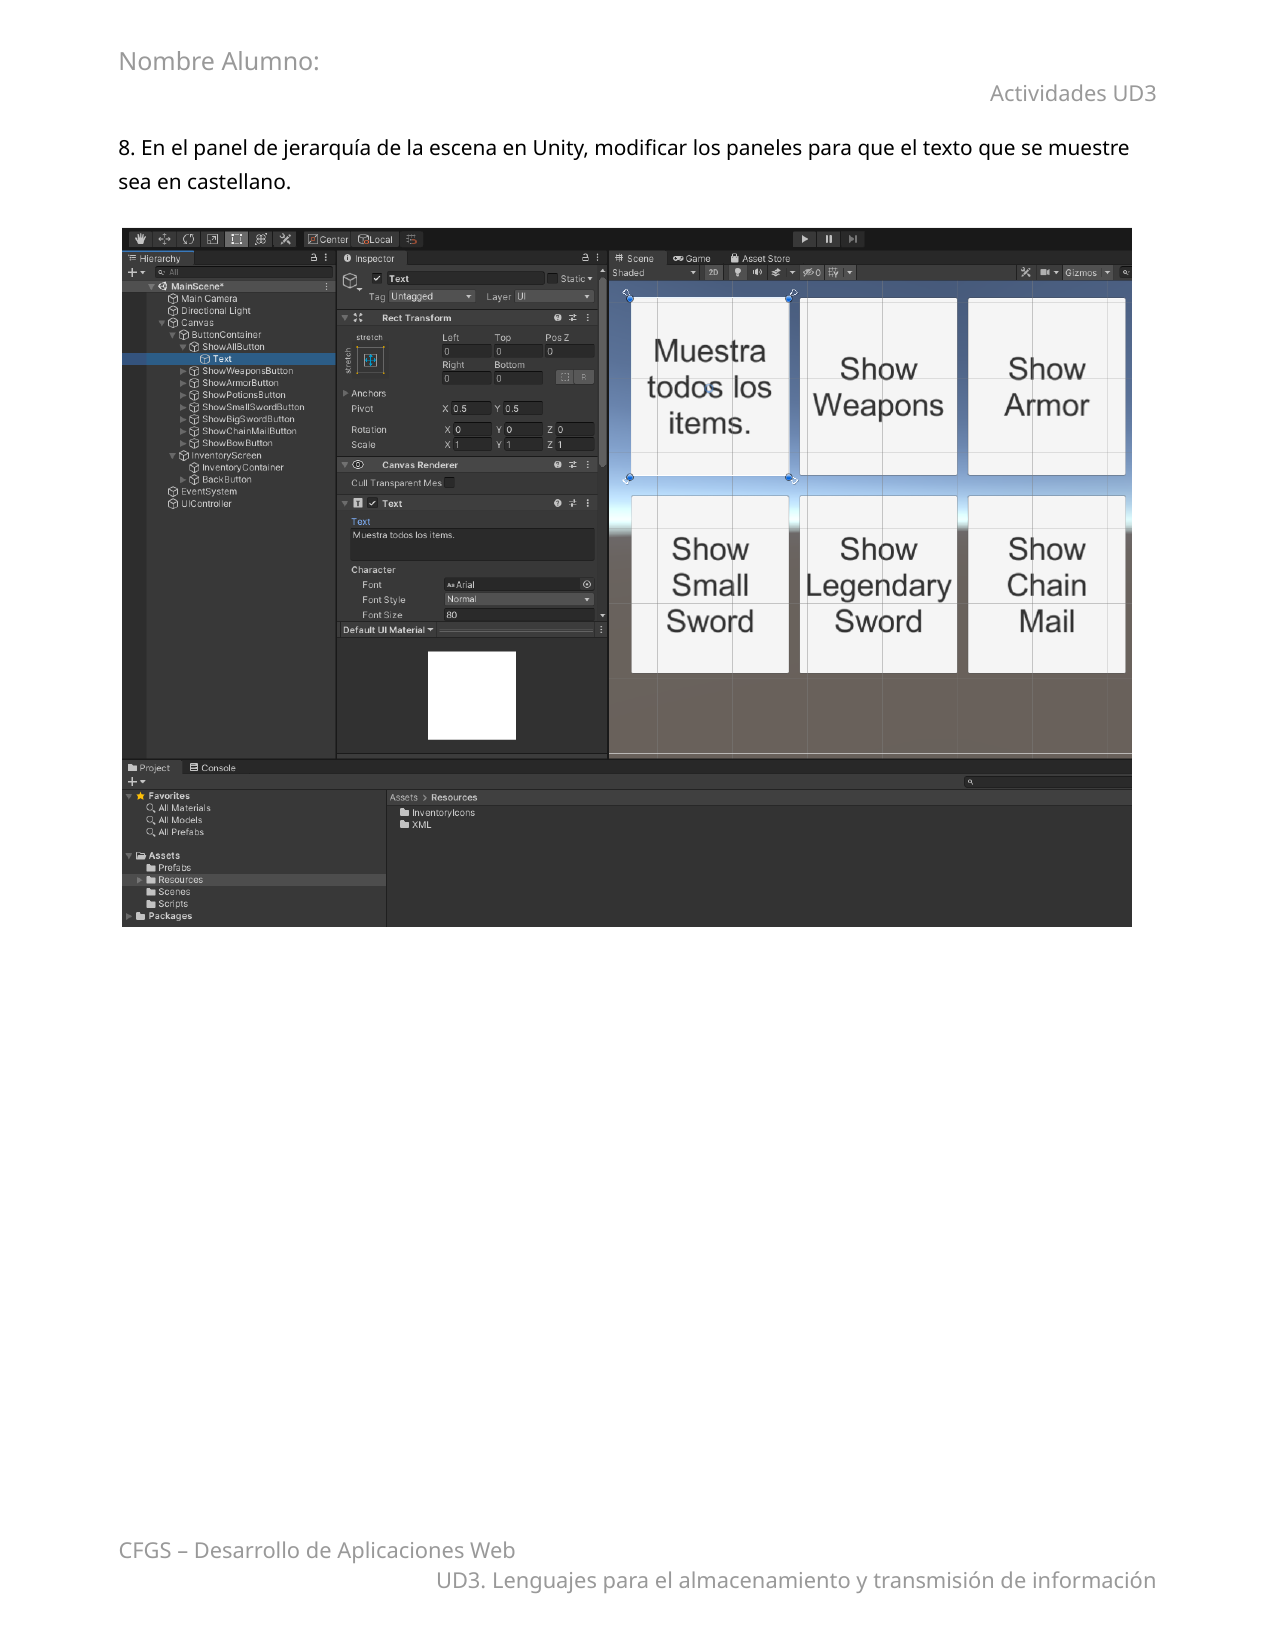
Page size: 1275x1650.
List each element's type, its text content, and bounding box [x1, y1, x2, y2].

text 8. En el panel de jerarquía de la escena en Unity, modificar los paneles para que el texto que se muestre sea en castellano. [118, 133, 1157, 195]
